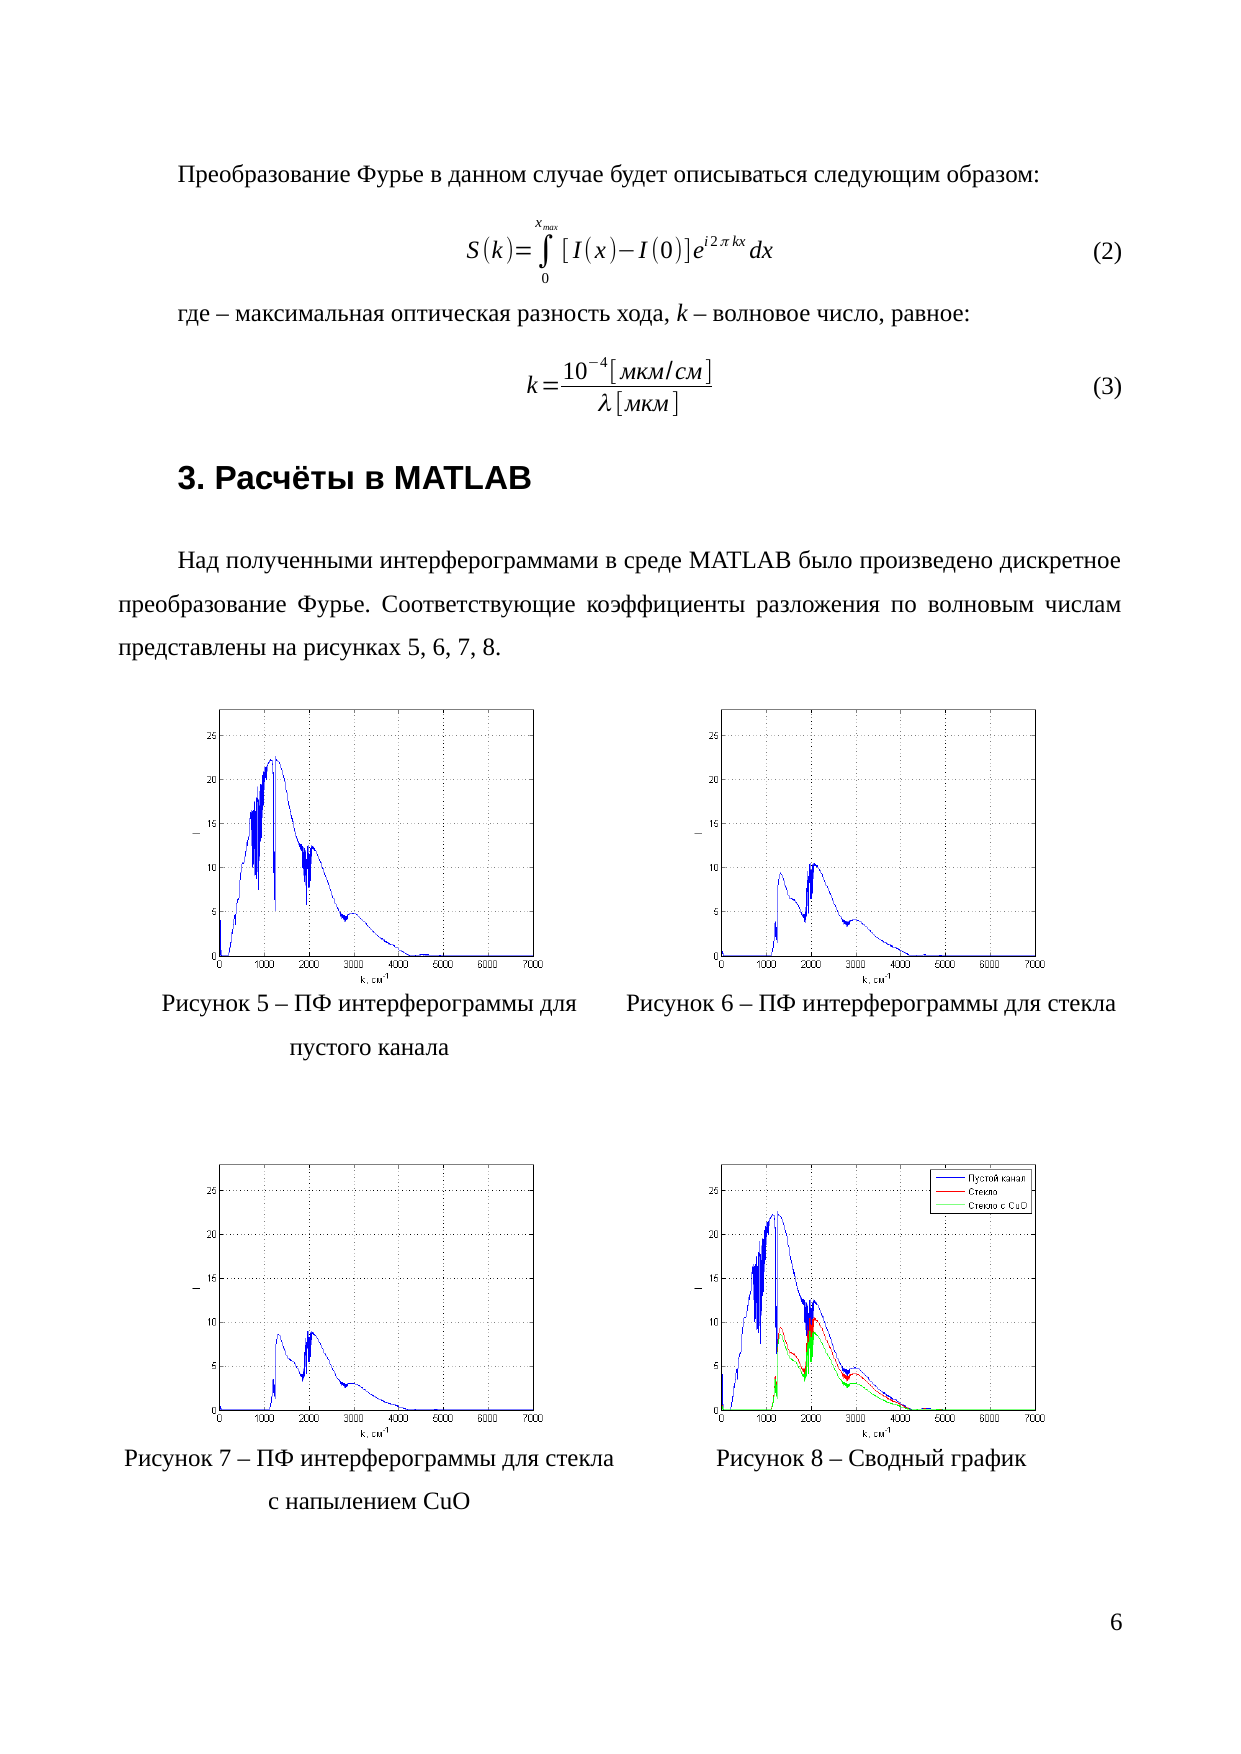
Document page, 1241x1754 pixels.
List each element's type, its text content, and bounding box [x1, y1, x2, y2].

text Над полученными интерферограммами в среде MATLAB было произведено дискретное преобразование Фурье. Соответствующие коэффициенты разложения по волновым числам представлены на рисунках 5, 6, 7, 8. [118, 546, 1122, 661]
text (2) [118, 213, 1122, 286]
picture [669, 686, 1073, 989]
text Преобразование Фурье в данном случае будет описываться следующим образом: [118, 159, 1122, 187]
table_header Рисунок 5 – ПФ интерферограммы для пустого канала [118, 687, 620, 1141]
text где – максимальная оптическая разность хода, k – волновое число, равное: [118, 298, 1122, 327]
subtitle Расчёты в MATLAB [118, 458, 1122, 497]
text (3) [118, 353, 1122, 417]
table_header Рисунок 8 – Сводный график [620, 1141, 1122, 1558]
picture [167, 1141, 571, 1443]
picture [167, 686, 571, 989]
picture [669, 1141, 1073, 1443]
table_header Рисунок 7 – ПФ интерферограммы для стекла с напылением CuO [118, 1141, 620, 1558]
table_header Рисунок 6 – ПФ интерферограммы для стекла [620, 687, 1122, 1141]
